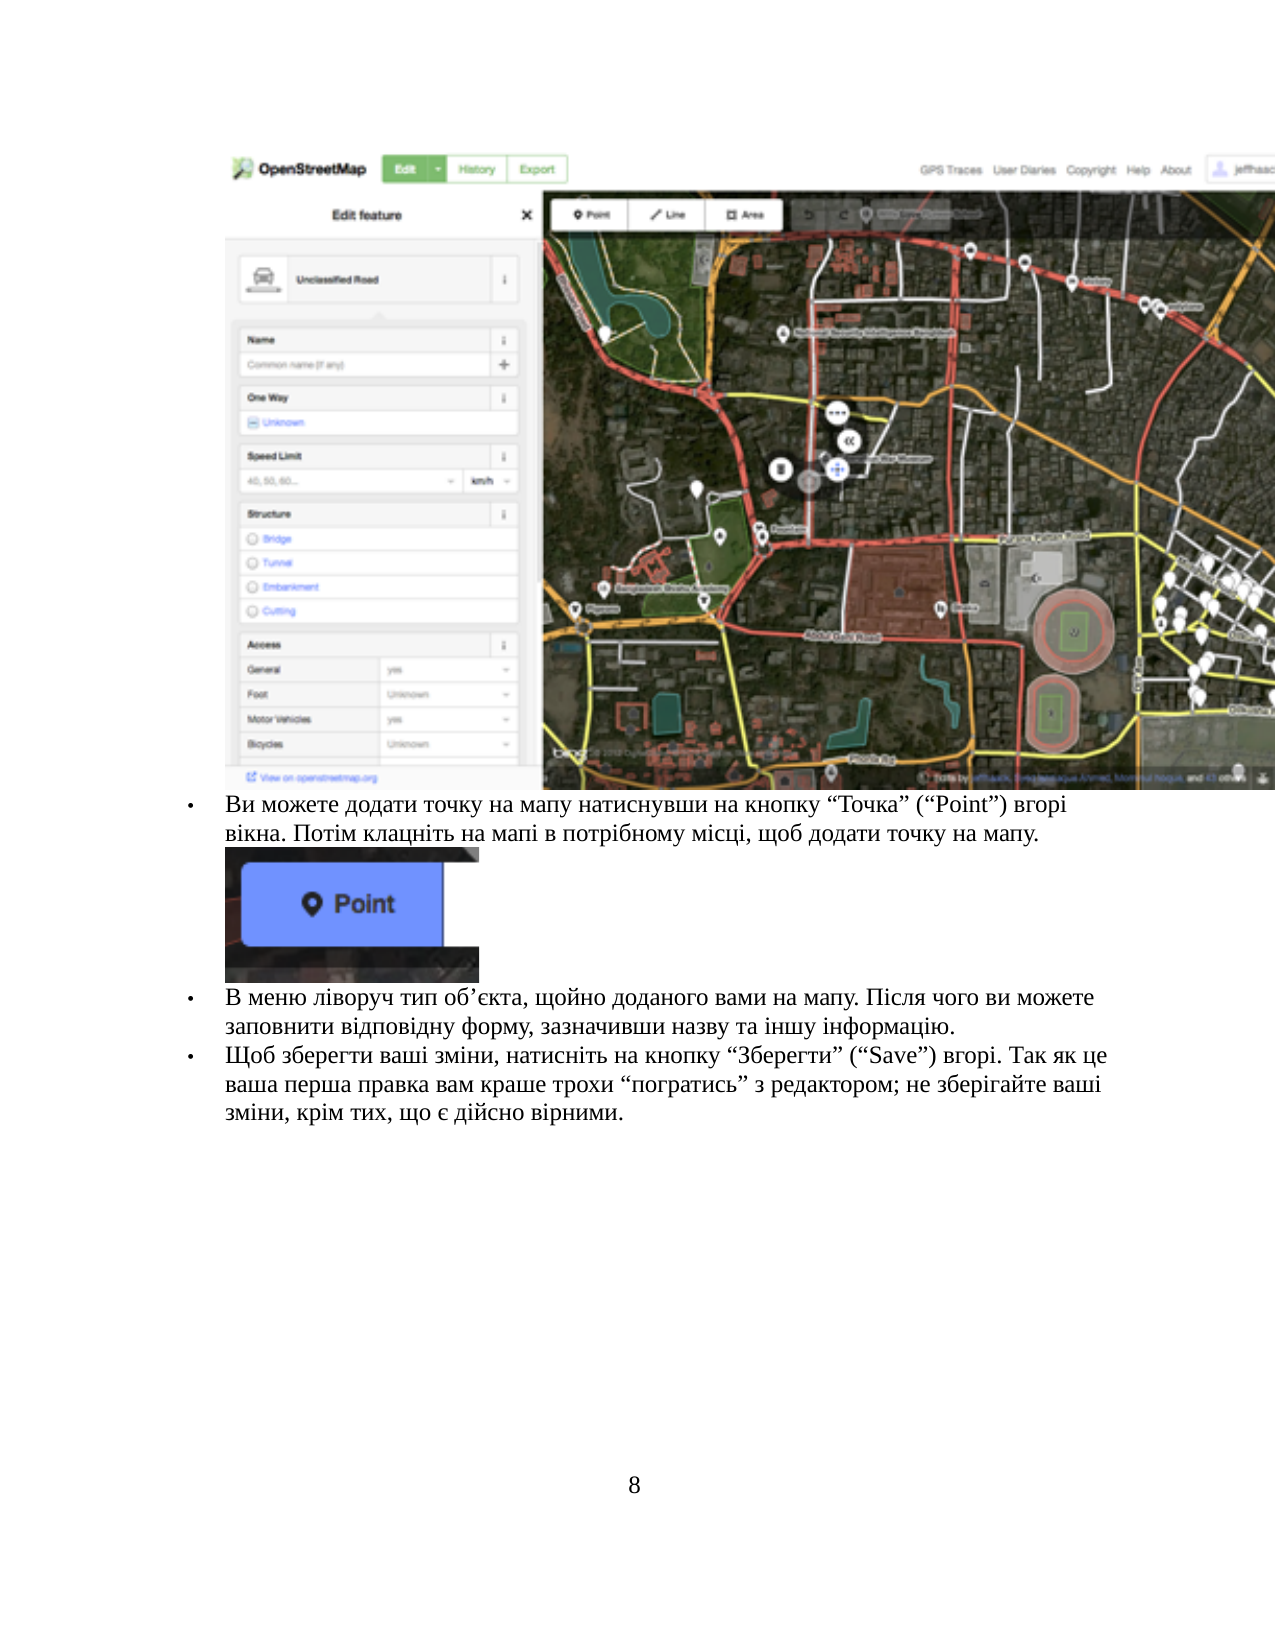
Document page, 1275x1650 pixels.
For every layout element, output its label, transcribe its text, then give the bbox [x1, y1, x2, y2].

picture [225, 150, 1275, 790]
list В меню ліворуч тип об’єкта, щойно доданого вами на мапу. Після чого ви можете заповнити відповідну форму, зазначивши назву та іншу інформацію. [187, 982, 1125, 1040]
list Ви можете додати точку на мапу натиснувши на кнопку “Точка” (“Point”) вгорі вікна. Потім клацніть на мапі в потрібному місці, щоб додати точку на мапу. [187, 789, 1125, 847]
picture [225, 847, 480, 983]
list Щоб зберегти ваші зміни, натисніть на кнопку “Зберегти” (“Save”) вгорі. Так як це ваша перша правка вам краше трохи “погратись” з редактором; не зберігайте ваші зміни, крім тих, що є дійсно вірними. [187, 1040, 1125, 1126]
